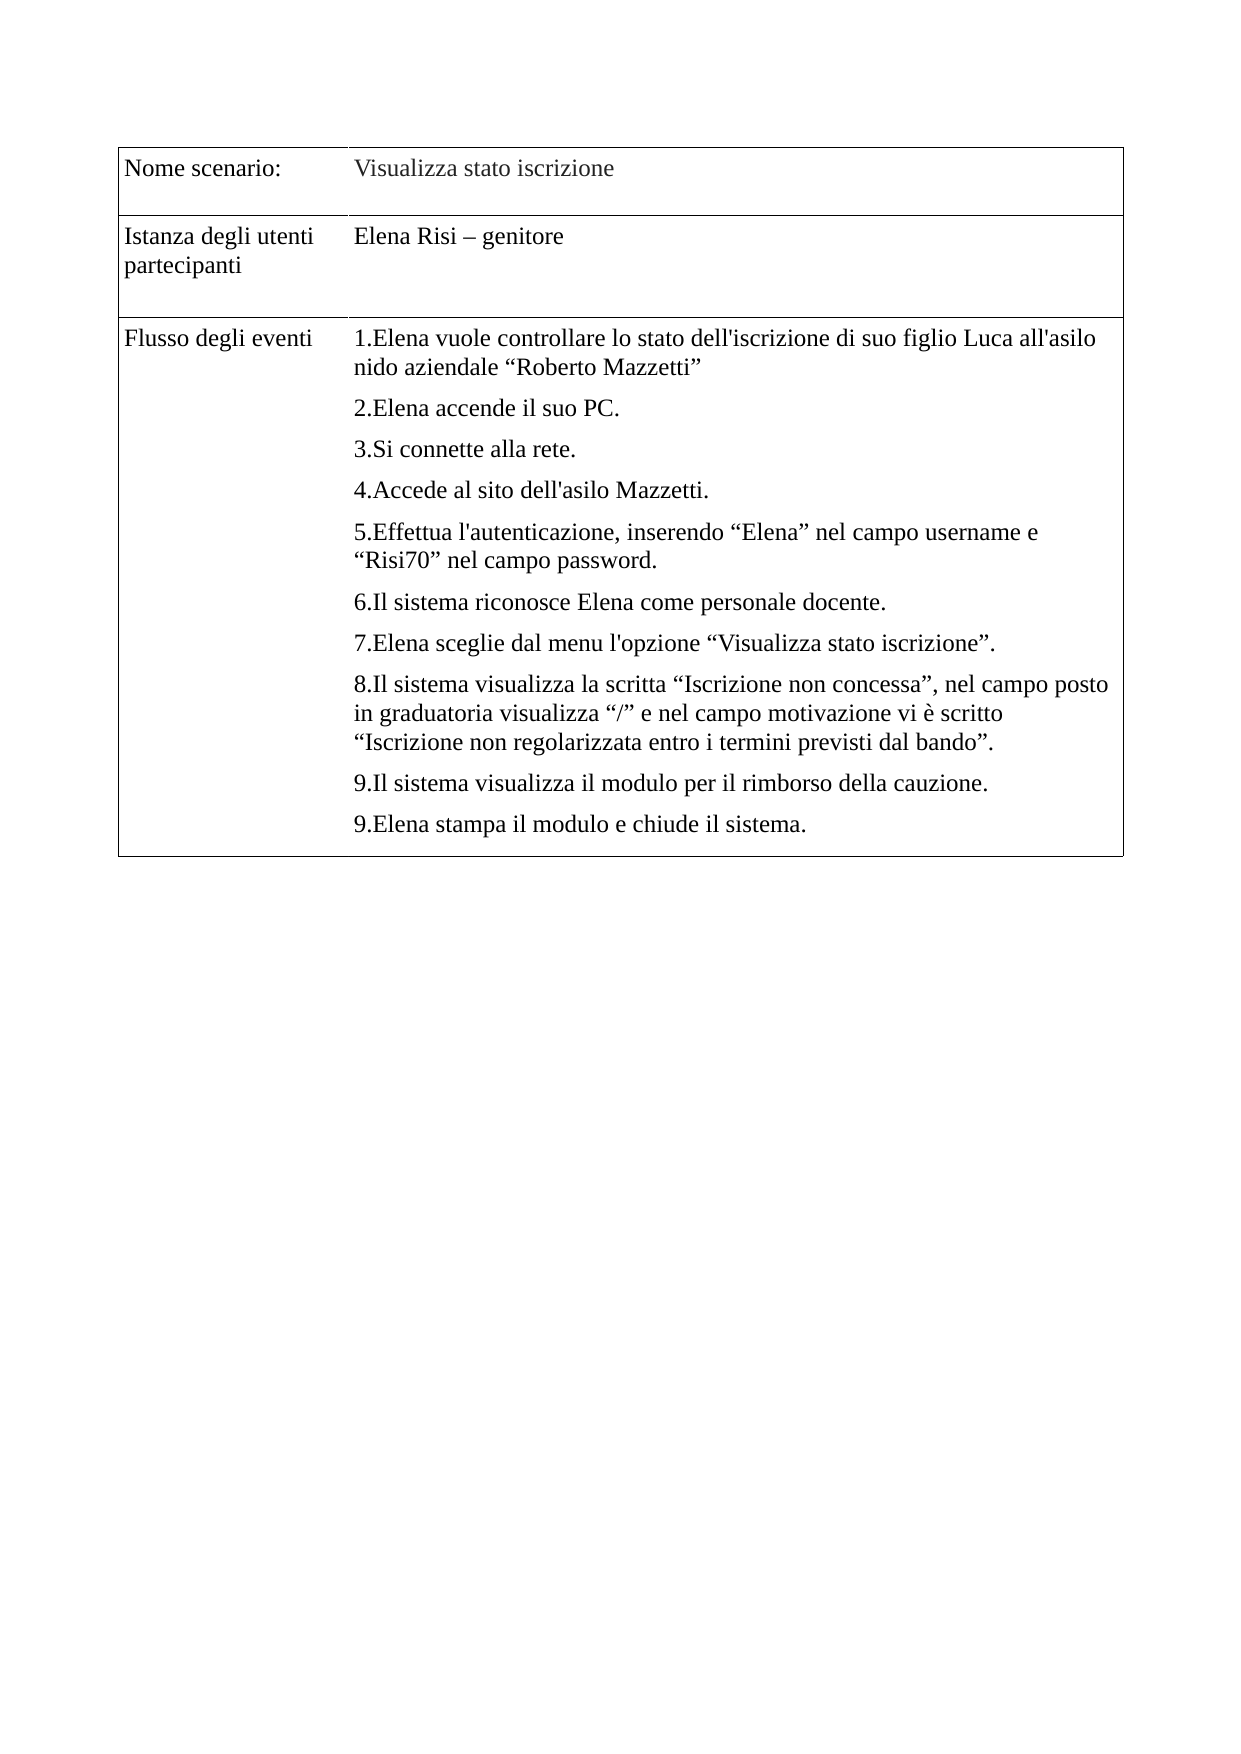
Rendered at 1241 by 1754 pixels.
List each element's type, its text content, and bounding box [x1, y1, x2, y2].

table_cell Flusso degli eventi [119, 318, 348, 856]
table_header Nome scenario: [119, 148, 348, 215]
table_cell Istanza degli utenti partecipanti [119, 216, 348, 317]
table_cell 1.Elena vuole controllare lo stato dell'iscrizione di suo figlio Luca all'asilo nido aziendale “Roberto Mazzetti” 2.Elena accende il suo PC. 3.Si connette alla rete. 4.Accede al sito dell'asilo Mazzetti. 5.Effettua l'autenticazione, inserendo “Elena” nel campo username e “Risi70” nel campo password. 6.Il sistema riconosce Elena come personale docente. 7.Elena sceglie dal menu l'opzione “Visualizza stato iscrizione”. 8.Il sistema visualizza la scritta “Iscrizione non concessa”, nel campo posto in graduatoria visualizza “/” e nel campo motivazione vi è scritto “Iscrizione non regolarizzata entro i termini previsti dal bando”. 9.Il sistema visualizza il modulo per il rimborso della cauzione. 9.Elena stampa il modulo e chiude il sistema. [349, 318, 1123, 856]
table_header Visualizza stato iscrizione [349, 148, 1123, 215]
table_cell Elena Risi – genitore [349, 216, 1123, 317]
